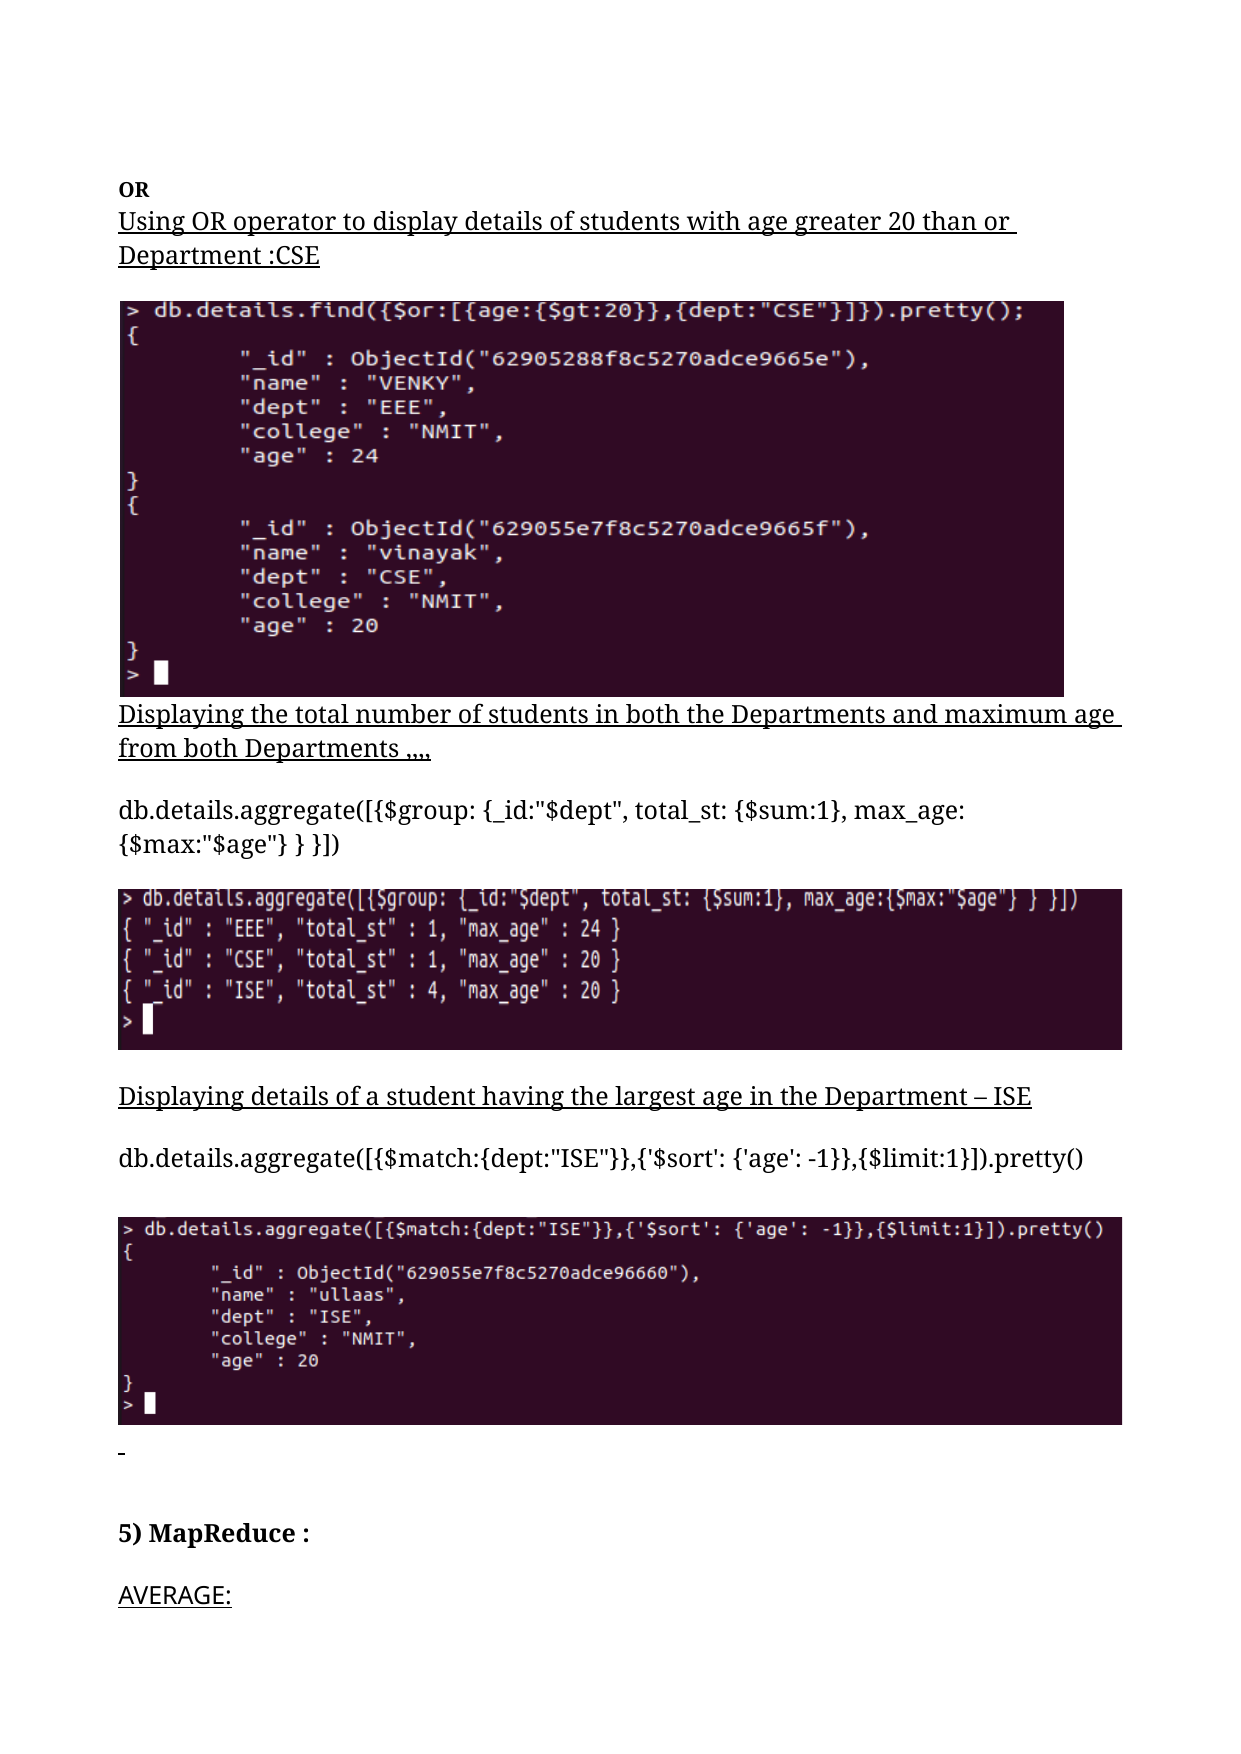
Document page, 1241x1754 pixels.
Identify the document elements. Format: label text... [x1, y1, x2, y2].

text db.details.aggregate([{$group: {_id:"$dept", total_st: {$sum:1}, max_age:{$max:"$age"} } }]) [118, 793, 1122, 861]
text Displaying the total number of students in both the Departments and maximum age [118, 300, 1122, 725]
picture [118, 1217, 1123, 1425]
text 5) MapReduce : [118, 1515, 1122, 1549]
text AVERAGE: [118, 1578, 1122, 1612]
text db.details.aggregate([{$match:{dept:"ISE"}},{'$sort': {'age': -1}},{$limit:1}]).pretty() [118, 1141, 1122, 1175]
text from both Departments ,,,, [118, 727, 1122, 764]
picture [118, 889, 1123, 1050]
text Using OR operator to display details of students with age greater 20 than or Department :CSE [118, 203, 1122, 272]
text OR [118, 175, 1122, 203]
picture [120, 301, 1064, 697]
text Displaying details of a student having the largest age in the Department – ISE [118, 1078, 1122, 1112]
